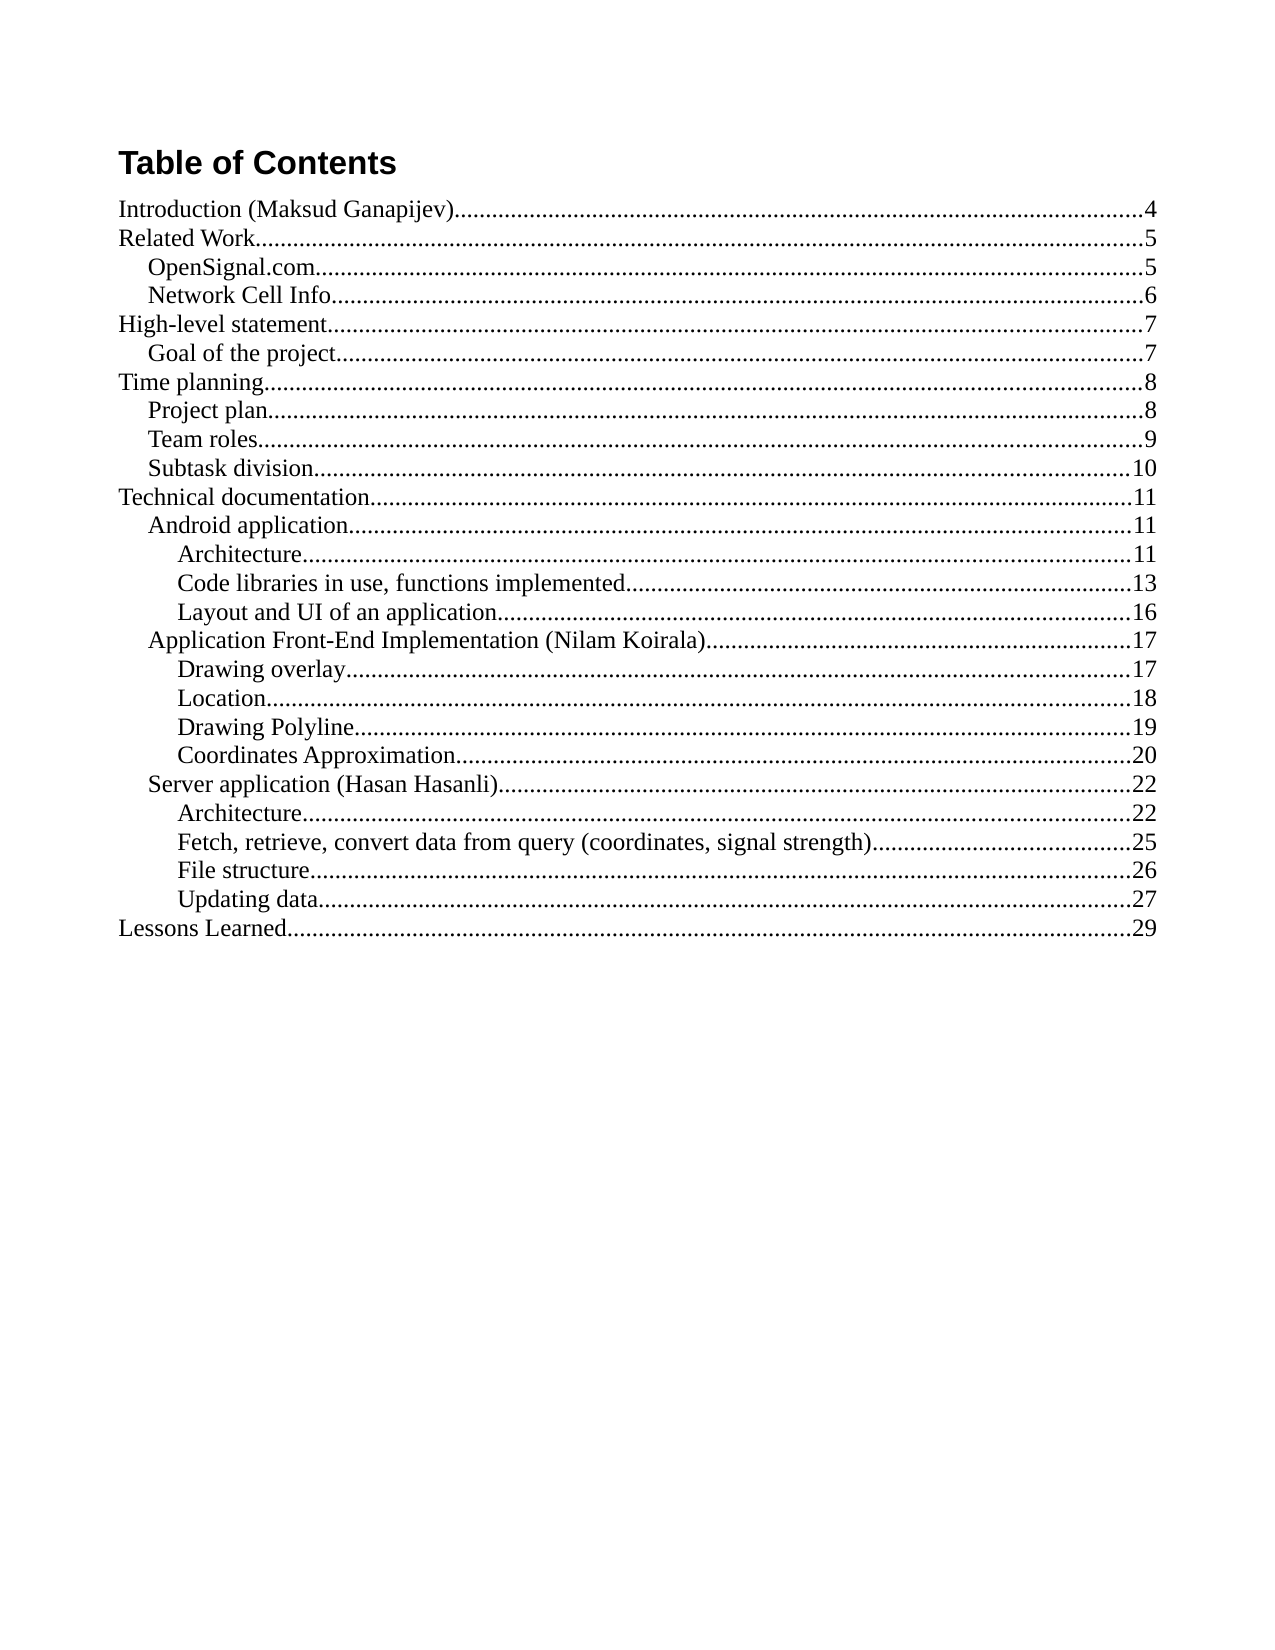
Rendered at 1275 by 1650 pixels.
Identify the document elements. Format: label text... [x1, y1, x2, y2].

text Coordinates Approximation 20 [177, 740, 1157, 769]
text Application Front-End Implementation (Nilam Koirala) 17 [148, 625, 1157, 654]
text Time planning 8 [118, 367, 1157, 395]
text Updating data 27 [177, 884, 1157, 913]
text Network Cell Info 6 [148, 280, 1157, 309]
text Project plan 8 [148, 395, 1157, 424]
text Related Work 5 [118, 223, 1157, 252]
text File structure 26 [177, 855, 1157, 884]
text Drawing overlay 17 [177, 654, 1157, 683]
text Drawing Polyline 19 [177, 712, 1157, 740]
text Introduction (Maksud Ganapijev) 4 [118, 194, 1157, 223]
text Technical documentation 11 [118, 482, 1157, 510]
text Android application 11 [148, 510, 1157, 539]
subtitle Table of Contents [118, 143, 1157, 182]
text Code libraries in use, functions implemented 13 [177, 568, 1157, 597]
text Goal of the project 7 [148, 338, 1157, 367]
text Layout and UI of an application 16 [177, 597, 1157, 625]
text Architecture 11 [177, 539, 1157, 568]
text OpenSignal.com 5 [148, 252, 1157, 280]
text Server application (Hasan Hasanli) 22 [148, 769, 1157, 798]
text Subtask division 10 [148, 453, 1157, 482]
text High-level statement 7 [118, 309, 1157, 338]
text Fetch, retrieve, convert data from query (coordinates, signal strength) 25 [177, 827, 1157, 855]
text Lessons Learned 29 [118, 913, 1157, 942]
text Location 18 [177, 683, 1157, 712]
text Architecture 22 [177, 798, 1157, 827]
text Team roles 9 [148, 424, 1157, 453]
